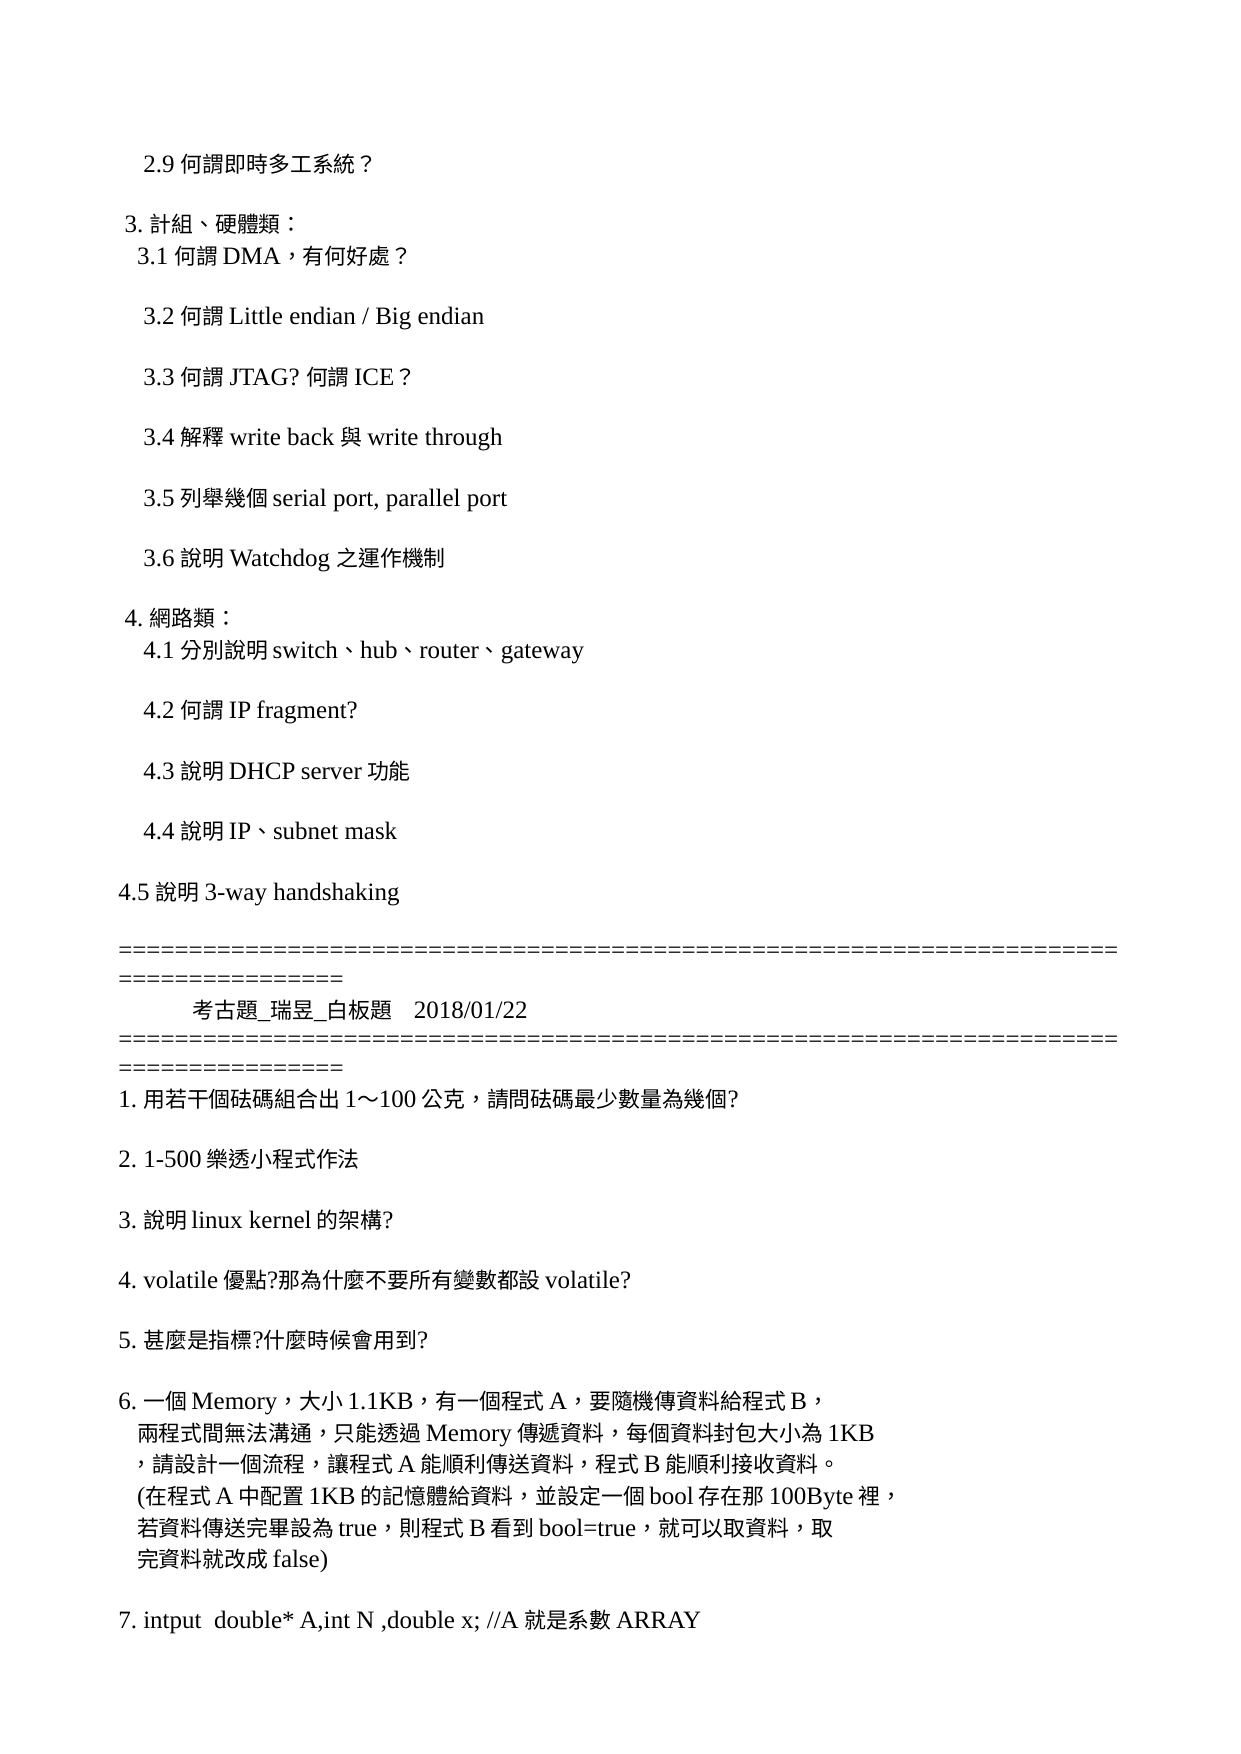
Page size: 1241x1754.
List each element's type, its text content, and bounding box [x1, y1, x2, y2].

text 1. 用若干個砝碼組合出1～100公克，請問砝碼最少數量為幾個? [118, 1082, 1122, 1113]
text 4.3 說明DHCP server功能 [118, 754, 1122, 786]
text 3.2 何謂Little endian / Big endian [118, 299, 1122, 331]
text 2.9 何謂即時多工系統？ [118, 147, 1122, 178]
text 4.4 說明IP、subnet mask [118, 814, 1122, 846]
text 3.1 何謂DMA，有何好處？ [118, 239, 1122, 271]
text 3.5 列舉幾個serial port, parallel port [118, 481, 1122, 512]
text ======================================================================================= [118, 1024, 1122, 1082]
text 3. 計組、硬體類： [118, 207, 1122, 239]
text 3.4 解釋 write back 與 write through [118, 420, 1122, 452]
text 4.5 說明 3-way handshaking [118, 875, 1122, 906]
text 兩程式間無法溝通，只能透過Memory傳遞資料，每個資料封包大小為1KB [118, 1416, 1122, 1447]
text 4. volatile優點?那為什麼不要所有變數都設volatile? [118, 1263, 1122, 1295]
text 3.3 何謂 JTAG? 何謂ICE？ [118, 360, 1122, 391]
text 考古題_瑞昱_白板題 2018/01/22 [118, 993, 1122, 1024]
text 7. intput double* A,int N ,double x; //A就是系數ARRAY [118, 1603, 1122, 1634]
text (在程式A中配置1KB的記憶體給資料，並設定一個bool存在那100Byte裡， [118, 1479, 1122, 1511]
text 若資料傳送完畢設為true，則程式B看到bool=true，就可以取資料，取 [118, 1511, 1122, 1542]
text 6. 一個Memory，大小1.1KB，有一個程式A，要隨機傳資料給程式B， [118, 1384, 1122, 1416]
text 4.2 何謂IP fragment? [118, 693, 1122, 725]
text 3.6 說明 Watchdog 之運作機制 [118, 541, 1122, 573]
text 2. 1-500樂透小程式作法 [118, 1142, 1122, 1174]
text 完資料就改成false) [118, 1542, 1122, 1574]
text 4. 網路類： [118, 601, 1122, 633]
text ，請設計一個流程，讓程式A能順利傳送資料，程式B能順利接收資料。 [118, 1447, 1122, 1479]
text ======================================================================================= [118, 935, 1122, 993]
text 5. 甚麼是指標?什麼時候會用到? [118, 1323, 1122, 1355]
text 3. 說明linux kernel的架構? [118, 1203, 1122, 1234]
text 4.1 分別說明switch、hub、router、gateway [118, 633, 1122, 665]
